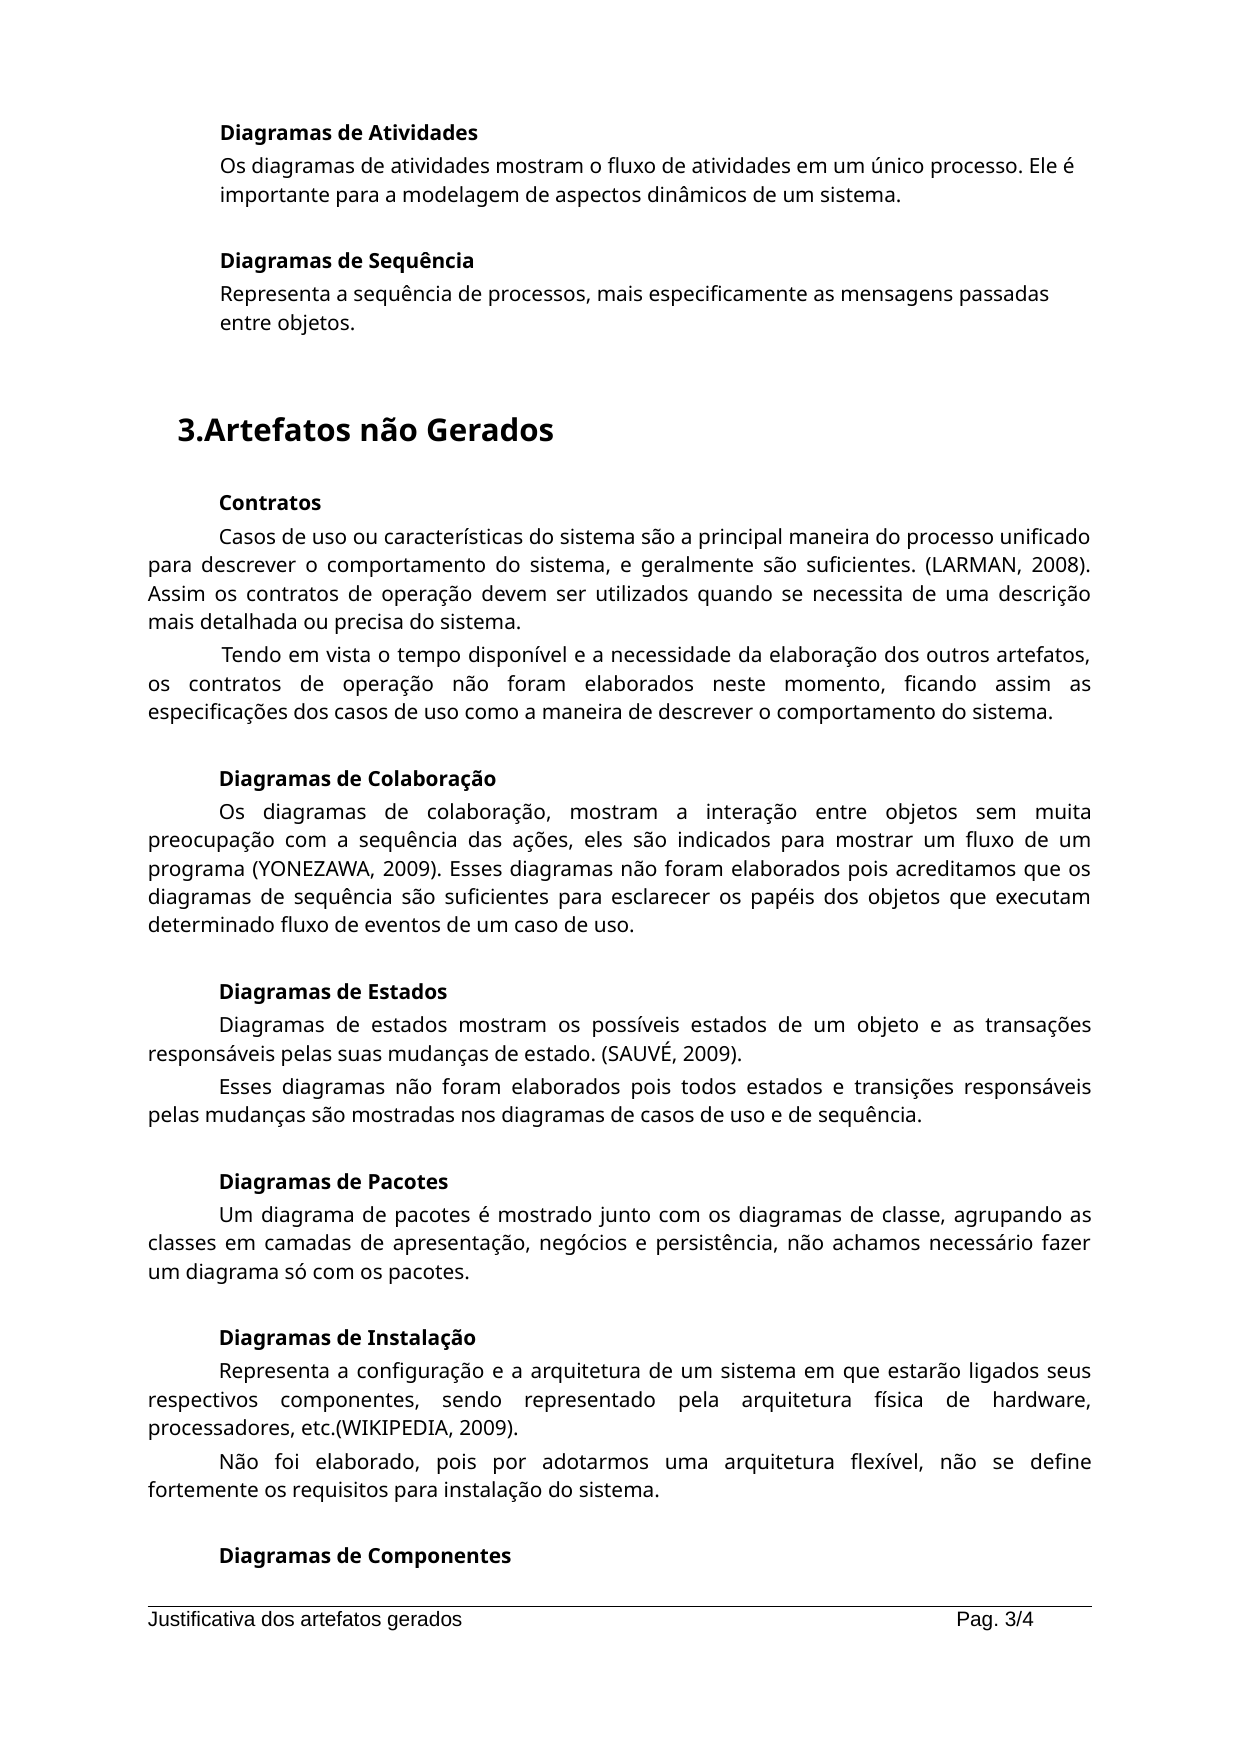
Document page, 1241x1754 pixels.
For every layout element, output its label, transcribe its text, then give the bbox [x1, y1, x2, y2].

text Tendo em vista o tempo disponível e a necessidade da elaboração dos outros artefatos, os contratos de operação não foram elaborados neste momento, ficando assim as especificações dos casos de uso como a maneira de descrever o comportamento do sistema. [148, 640, 1092, 726]
text Diagramas de Colaboração [148, 764, 1092, 792]
text Diagramas de Estados [148, 977, 1092, 1006]
text Diagramas de Componentes [148, 1542, 1092, 1570]
text Representa a sequência de processos, mais especificamente as mensagens passadas entre objetos. [219, 279, 1092, 336]
text Não foi elaborado, pois por adotarmos uma arquitetura flexível, não se define fortemente os requisitos para instalação do sistema. [148, 1447, 1092, 1504]
text Representa a configuração e a arquitetura de um sistema em que estarão ligados seus respectivos componentes, sendo representado pela arquitetura física de hardware, processadores, etc.(WIKIPEDIA, 2009). [148, 1357, 1092, 1442]
text Esses diagramas não foram elaborados pois todos estados e transições responsáveis pelas mudanças são mostradas nos diagramas de casos de uso e de sequência. [148, 1072, 1092, 1129]
text Diagramas de Instalação [148, 1323, 1092, 1352]
text Diagramas de Pacotes [148, 1167, 1092, 1195]
subtitle Artefatos não Gerados [148, 408, 1092, 451]
text Diagramas de Sequência [219, 246, 1092, 275]
text Diagramas de estados mostram os possíveis estados de um objeto e as transações responsáveis pelas suas mudanças de estado. (SAUVÉ, 2009). [148, 1010, 1092, 1067]
text Os diagramas de colaboração, mostram a interação entre objetos sem muita preocupação com a sequência das ações, eles são indicados para mostrar um fluxo de um programa (YONEZAWA, 2009). Esses diagramas não foram elaborados pois acreditamos que os diagramas de sequência são suficientes para esclarecer os papéis dos objetos que executam determinado fluxo de eventos de um caso de uso. [148, 797, 1092, 939]
text Diagramas de Atividades [219, 118, 1092, 147]
text Casos de uso ou características do sistema são a principal maneira do processo unificado para descrever o comportamento do sistema, e geralmente são suficientes. (LARMAN, 2008). Assim os contratos de operação devem ser utilizados quando se necessita de uma descrição mais detalhada ou precisa do sistema. [148, 522, 1092, 636]
text Contratos [148, 488, 1092, 517]
text Os diagramas de atividades mostram o fluxo de atividades em um único processo. Ele é importante para a modelagem de aspectos dinâmicos de um sistema. [219, 151, 1092, 208]
text Um diagrama de pacotes é mostrado junto com os diagramas de classe, agrupando as classes em camadas de apresentação, negócios e persistência, não achamos necessário fazer um diagrama só com os pacotes. [148, 1200, 1092, 1285]
